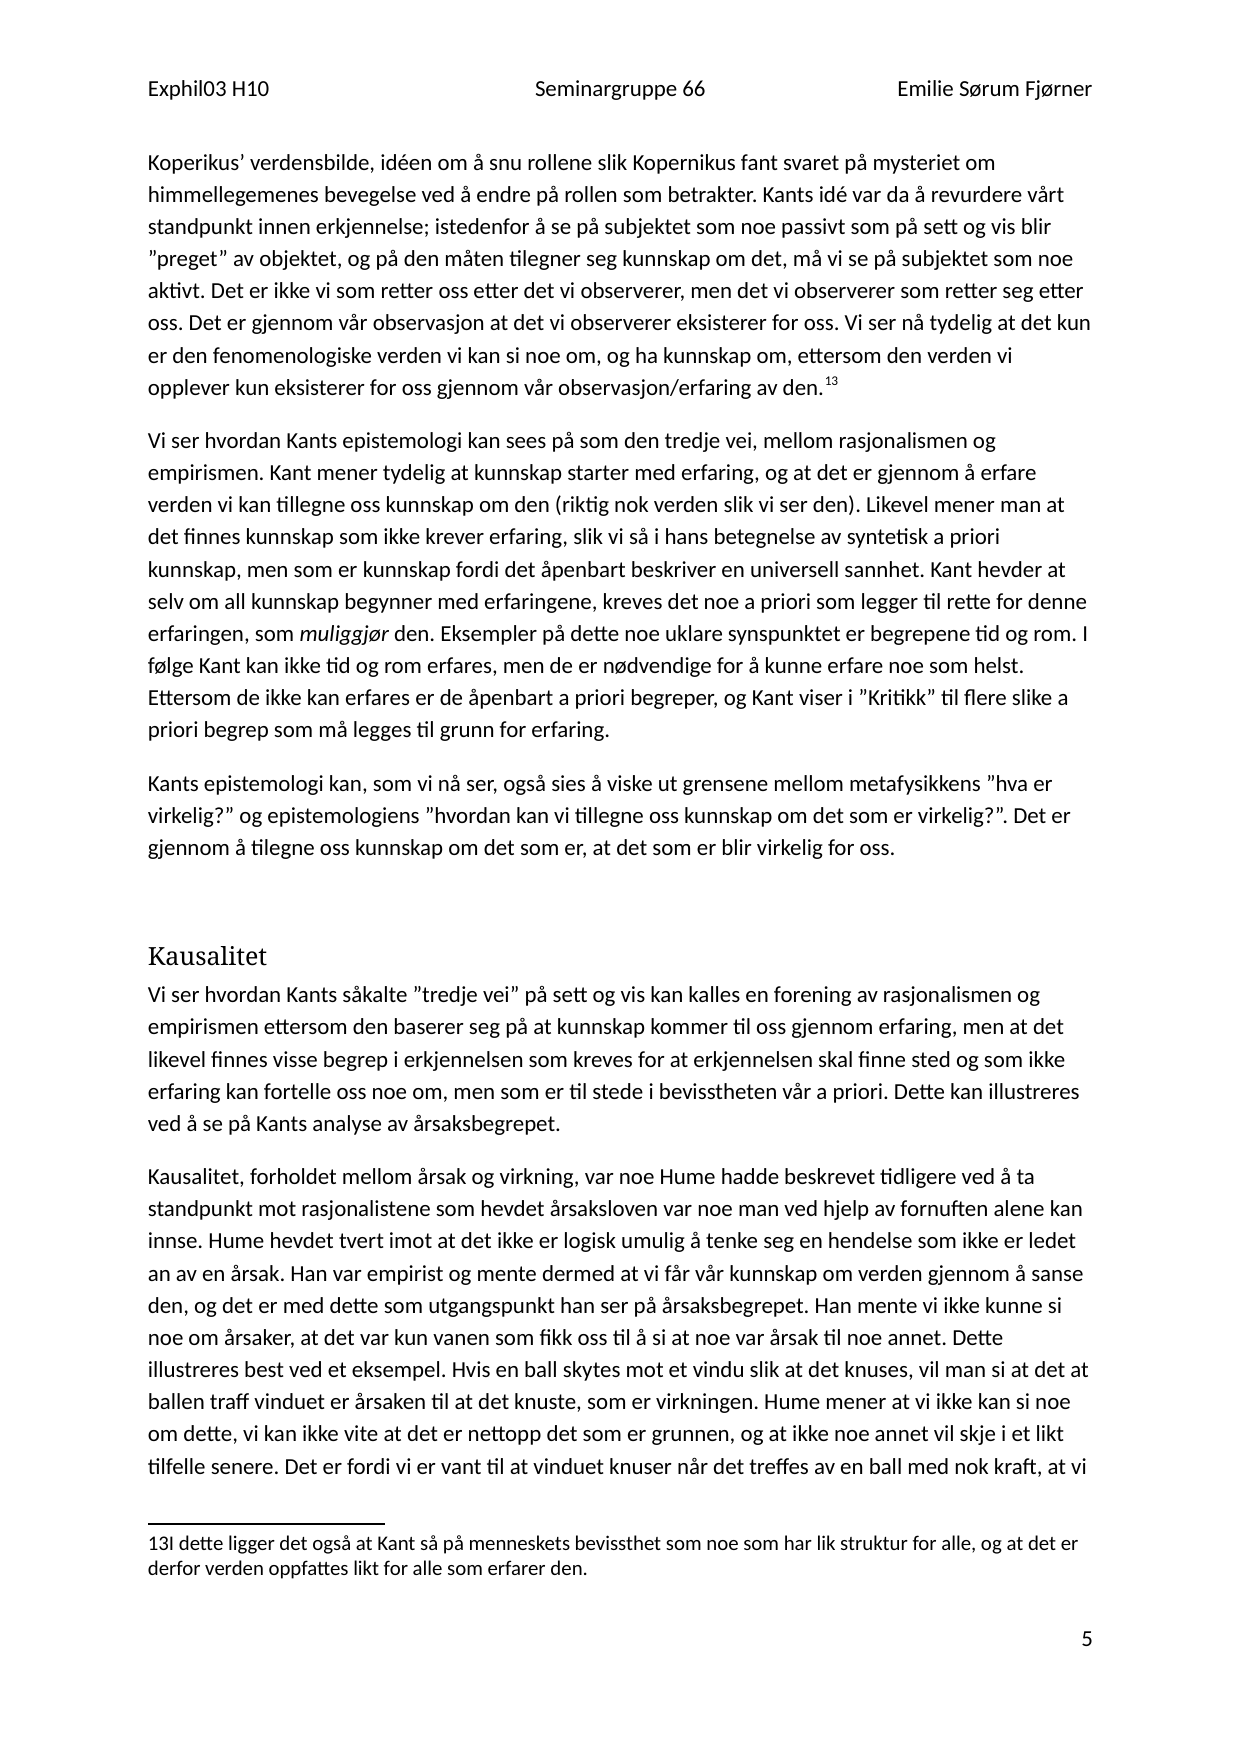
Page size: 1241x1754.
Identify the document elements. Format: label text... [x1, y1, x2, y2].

subtitle Kausalitet [148, 939, 1093, 973]
text Vi ser hvordan Kants epistemologi kan sees på som den tredje vei, mellom rasjonalismen og empirismen. Kant mener tydelig at kunnskap starter med erfaring, og at det er gjennom å erfare verden vi kan tillegne oss kunnskap om den (riktig nok verden slik vi ser den). Likevel mener man at det finnes kunnskap som ikke krever erfaring, slik vi så i hans betegnelse av syntetisk a priori kunnskap, men som er kunnskap fordi det åpenbart beskriver en universell sannhet. Kant hevder at selv om all kunnskap begynner med erfaringene, kreves det noe a priori som legger til rette for denne erfaringen, som muliggjør den. Eksempler på dette noe uklare synspunktet er begrepene tid og rom. I følge Kant kan ikke tid og rom erfares, men de er nødvendige for å kunne erfare noe som helst. Ettersom de ikke kan erfares er de åpenbart a priori begreper, og Kant viser i ”Kritikk” til flere slike a priori begrep som må legges til grunn for erfaring. [148, 426, 1093, 744]
text Vi ser hvordan Kants såkalte ”tredje vei” på sett og vis kan kalles en forening av rasjonalismen og empirismen ettersom den baserer seg på at kunnskap kommer til oss gjennom erfaring, men at det likevel finnes visse begrep i erkjennelsen som kreves for at erkjennelsen skal finne sted og som ikke erfaring kan fortelle oss noe om, men som er til stede i bevisstheten vår a priori. Dette kan illustreres ved å se på Kants analyse av årsaksbegrepet. [148, 980, 1093, 1137]
text Koperikus’ verdensbilde, idéen om å snu rollene slik Kopernikus fant svaret på mysteriet om himmellegemenes bevegelse ved å endre på rollen som betrakter. Kants idé var da å revurdere vårt standpunkt innen erkjennelse; istedenfor å se på subjektet som noe passivt som på sett og vis blir ”preget” av objektet, og på den måten tilegner seg kunnskap om det, må vi se på subjektet som noe aktivt. Det er ikke vi som retter oss etter det vi observerer, men det vi observerer som retter seg etter oss. Det er gjennom vår observasjon at det vi observerer eksisterer for oss. Vi ser nå tydelig at det kun er den fenomenologiske verden vi kan si noe om, og ha kunnskap om, ettersom den verden vi opplever kun eksisterer for oss gjennom vår observasjon/erfaring av den. [148, 148, 1093, 401]
text I dette ligger det også at Kant så på menneskets bevissthet som noe som har lik struktur for alle, og at det er derfor verden oppfattes likt for alle som erfarer den. [148, 1530, 1093, 1581]
text Kants epistemologi kan, som vi nå ser, også sies å viske ut grensene mellom metafysikkens ”hva er virkelig?” og epistemologiens ”hvordan kan vi tillegne oss kunnskap om det som er virkelig?”. Det er gjennom å tilegne oss kunnskap om det som er, at det som er blir virkelig for oss. [148, 769, 1093, 861]
text Kausalitet, forholdet mellom årsak og virkning, var noe Hume hadde beskrevet tidligere ved å ta standpunkt mot rasjonalistene som hevdet årsaksloven var noe man ved hjelp av fornuften alene kan innse. Hume hevdet tvert imot at det ikke er logisk umulig å tenke seg en hendelse som ikke er ledet an av en årsak. Han var empirist og mente dermed at vi får vår kunnskap om verden gjennom å sanse den, og det er med dette som utgangspunkt han ser på årsaksbegrepet. Han mente vi ikke kunne si noe om årsaker, at det var kun vanen som fikk oss til å si at noe var årsak til noe annet. Dette illustreres best ved et eksempel. Hvis en ball skytes mot et vindu slik at det knuses, vil man si at det at ballen traff vinduet er årsaken til at det knuste, som er virkningen. Hume mener at vi ikke kan si noe om dette, vi kan ikke vite at det er nettopp det som er grunnen, og at ikke noe annet vil skje i et likt tilfelle senere. Det er fordi vi er vant til at vinduet knuser når det treffes av en ball med nok kraft, at vi [148, 1162, 1093, 1480]
